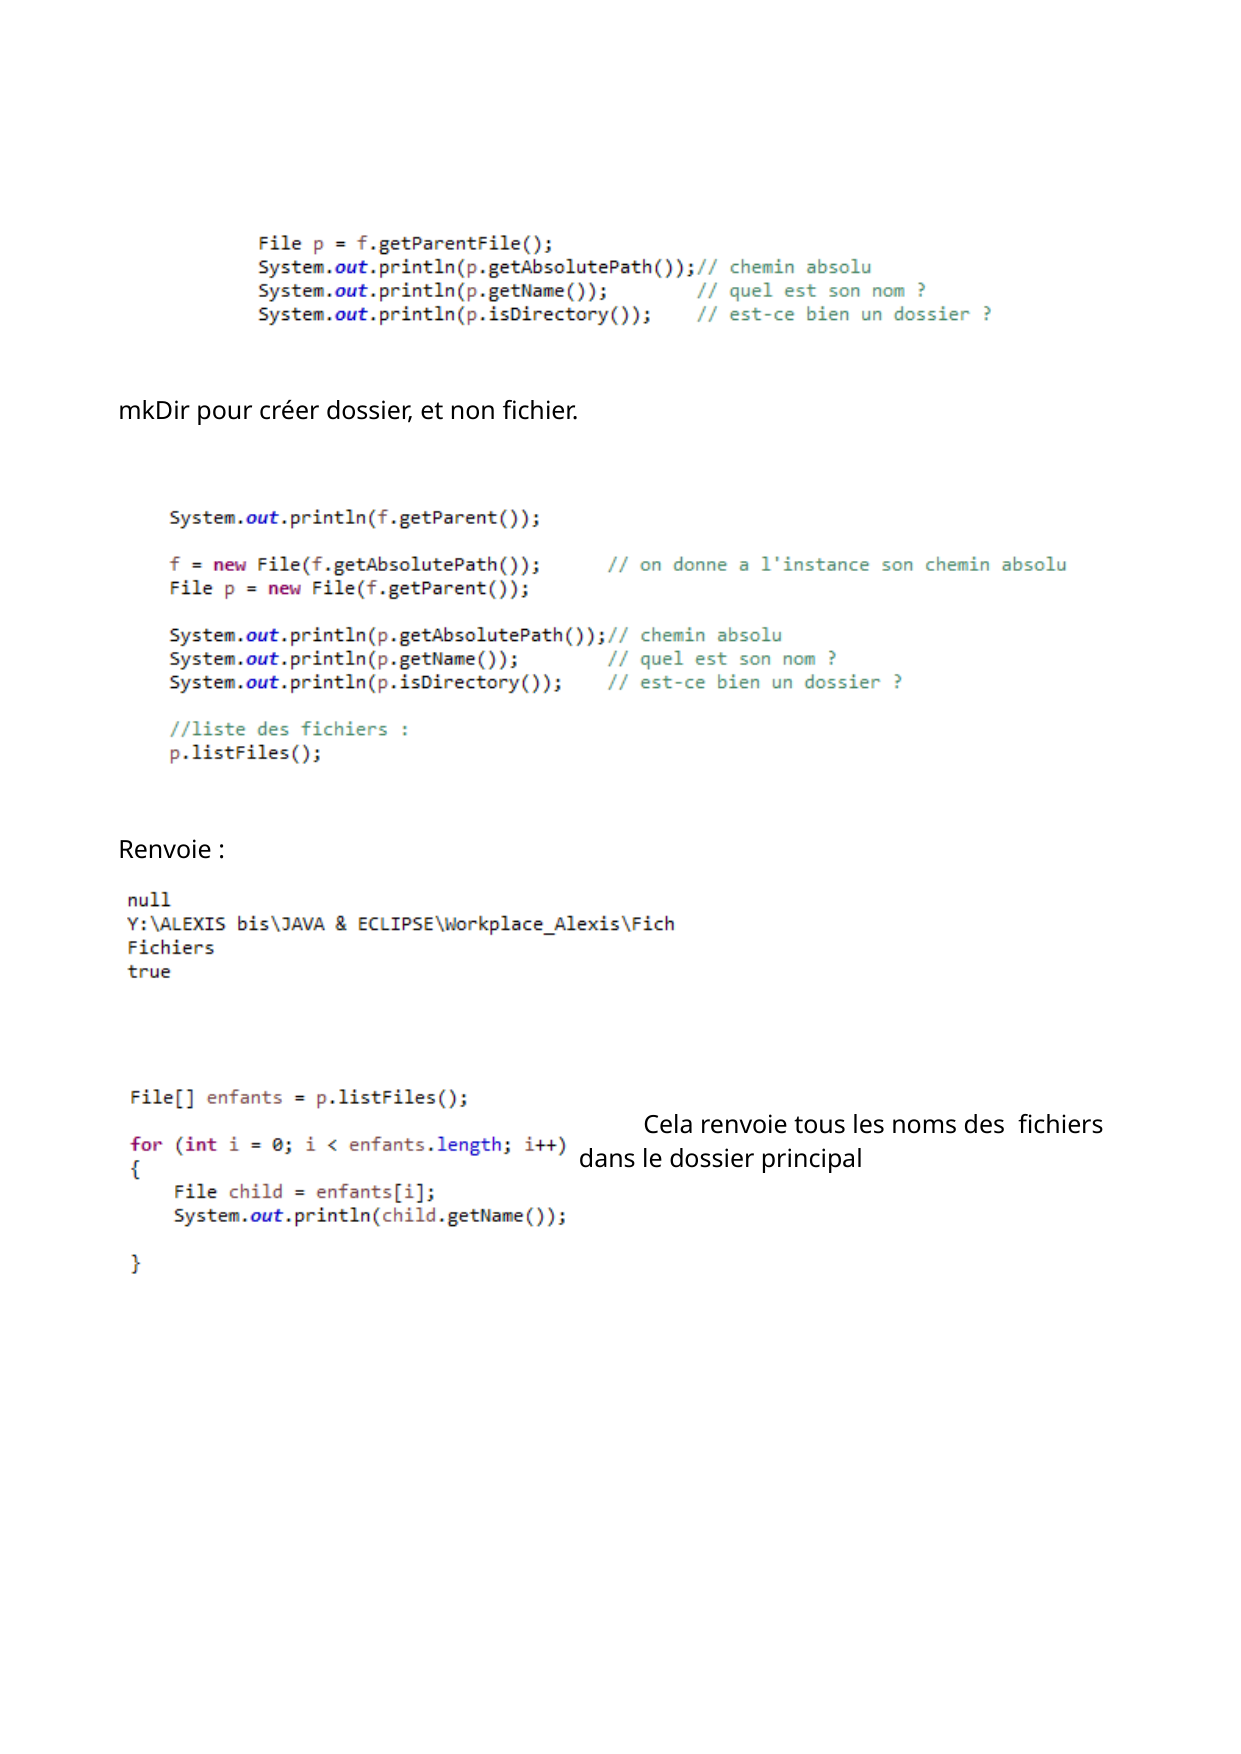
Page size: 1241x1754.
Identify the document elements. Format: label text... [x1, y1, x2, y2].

text mkDir pour créer dossier, et non fichier. [118, 393, 1122, 427]
text Cela renvoie tous les noms des fichiers dans le dossier principal [579, 1106, 1122, 1174]
picture [165, 502, 1075, 767]
picture [246, 220, 994, 330]
text Renvoie : [118, 832, 1122, 866]
picture [124, 1074, 579, 1288]
picture [126, 886, 677, 986]
